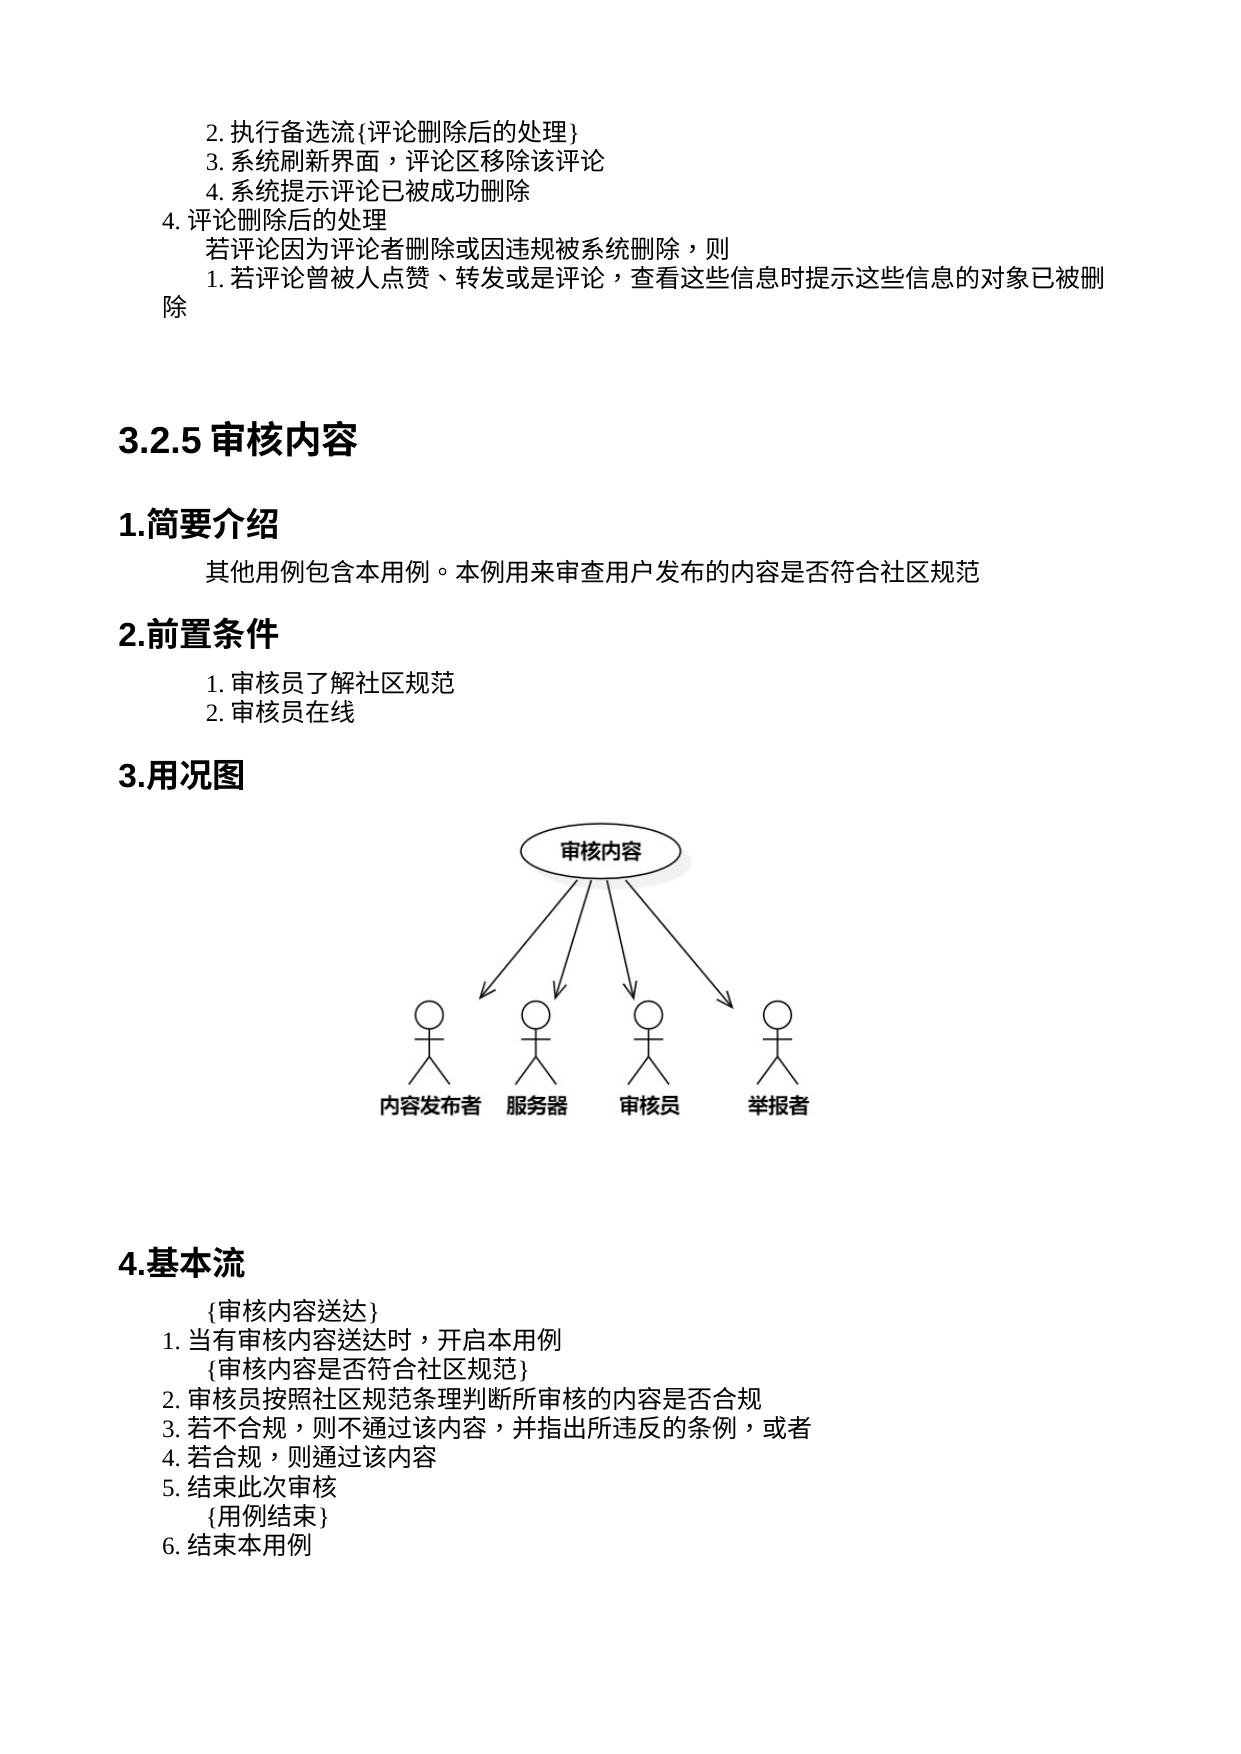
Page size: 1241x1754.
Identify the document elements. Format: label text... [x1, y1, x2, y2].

picture [355, 809, 885, 1188]
text 1. 若评论曾被人点赞、转发或是评论，查看这些信息时提示这些信息的对象已被删除 [162, 264, 1122, 323]
list 当有审核内容送达时，开启本用例 [118, 1326, 1122, 1356]
list 审核员了解社区规范 [162, 669, 1122, 698]
list 若不合规，则不通过该内容，并指出所违反的条例，或者 [118, 1414, 1122, 1443]
list 执行备选流{评论删除后的处理} [162, 118, 1122, 147]
subtitle 4.基本流 [118, 1236, 1122, 1284]
list 系统刷新界面，评论区移除该评论 [162, 147, 1122, 177]
text 若评论因为评论者删除或因违规被系统删除，则 [162, 235, 1122, 264]
text {审核内容送达} [162, 1297, 1122, 1326]
list 结束此次审核 [118, 1473, 1122, 1502]
list 审核员按照社区规范条理判断所审核的内容是否合规 [118, 1385, 1122, 1414]
text {用例结束} [162, 1502, 1122, 1531]
subtitle 2.前置条件 [118, 608, 1122, 656]
text 4. 评论删除后的处理 [118, 206, 1122, 235]
list 审核员在线 [162, 698, 1122, 727]
list 系统提示评论已被成功删除 [162, 177, 1122, 206]
list 若合规，则通过该内容 [118, 1443, 1122, 1473]
subtitle 1.简要介绍 [118, 497, 1122, 546]
subtitle 3.2.5审核内容 [118, 410, 1122, 464]
list 结束本用例 [118, 1531, 1122, 1561]
text {审核内容是否符合社区规范} [162, 1356, 1122, 1385]
text 其他用例包含本用例。本例用来审查用户发布的内容是否符合社区规范 [162, 558, 1122, 587]
subtitle 3.用况图 [118, 748, 1122, 797]
